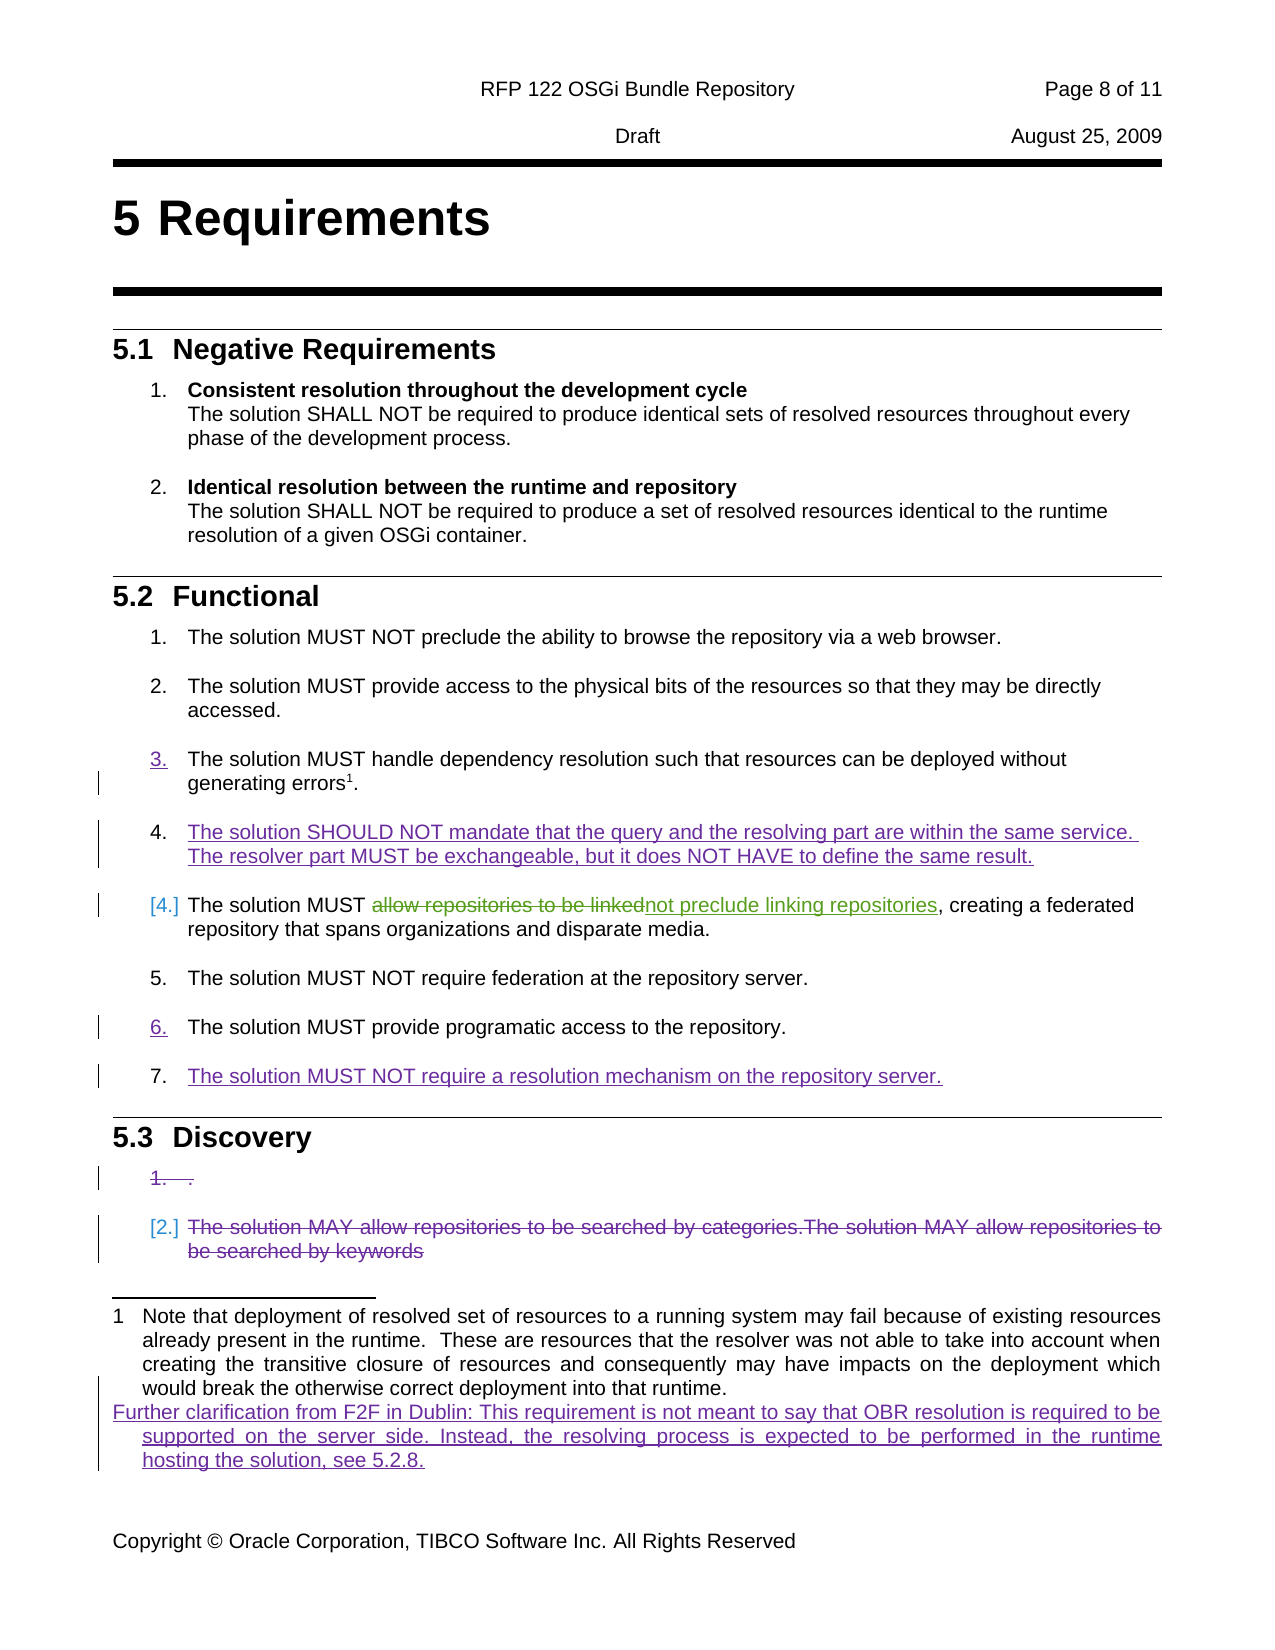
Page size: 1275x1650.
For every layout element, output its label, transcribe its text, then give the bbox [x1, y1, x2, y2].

list The solution MUST NOT require a resolution mechanism on the repository server. [150, 1064, 1162, 1088]
subtitle Discovery [112, 1118, 1162, 1153]
list Identical resolution between the runtime and repository The solution SHALL NOT be required to produce a set of resolved resources identical to the runtime resolution of a given OSGi container. [150, 475, 1162, 547]
list The solution MUST NOT preclude the ability to browse the repository via a web browser. [150, 625, 1162, 649]
list supported on the server side. Instead, the resolving process is expected to be performed in the runtime hosting the solution, see 5.2.8. [112, 1422, 1162, 1471]
subtitle Requirements [112, 160, 1162, 296]
list The solution MUST provide programatic access to the repository. [150, 1015, 1162, 1039]
list Note that deployment of resolved set of resources to a running system may fail because of existing resources already present in the runtime. These are resources that the resolver was not able to take into account when creating the transitive closure of resources and consequently may have impacts on the deployment which would break the otherwise correct deployment into that runtime. [112, 1304, 1162, 1399]
list Consistent resolution throughout the development cycle The solution SHALL NOT be required to produce identical sets of resolved resources throughout every phase of the development process. [150, 378, 1162, 450]
subtitle Functional [112, 577, 1162, 613]
list The solution SHOULD NOT mandate that the query and the resolving part are within the same service. The resolver part MUST be exchangeable, but it does NOT HAVE to define the same result. [150, 820, 1162, 868]
list The solution MUST NOT require federation at the repository server. [150, 966, 1162, 990]
list The solution MUST not preclude linking repositories, creating a federated repository that spans organizations and disparate media. [150, 893, 1162, 941]
list The solution MUST handle dependency resolution such that resources can be deployed without generating errors. [150, 747, 1162, 795]
list The solution MUST provide access to the physical bits of the resources so that they may be directly accessed. [150, 674, 1162, 722]
subtitle Negative Requirements [112, 330, 1162, 366]
list Further clarification from F2F in Dublin: This requirement is not meant to say that OBR resolution is required to be [112, 1399, 1162, 1421]
